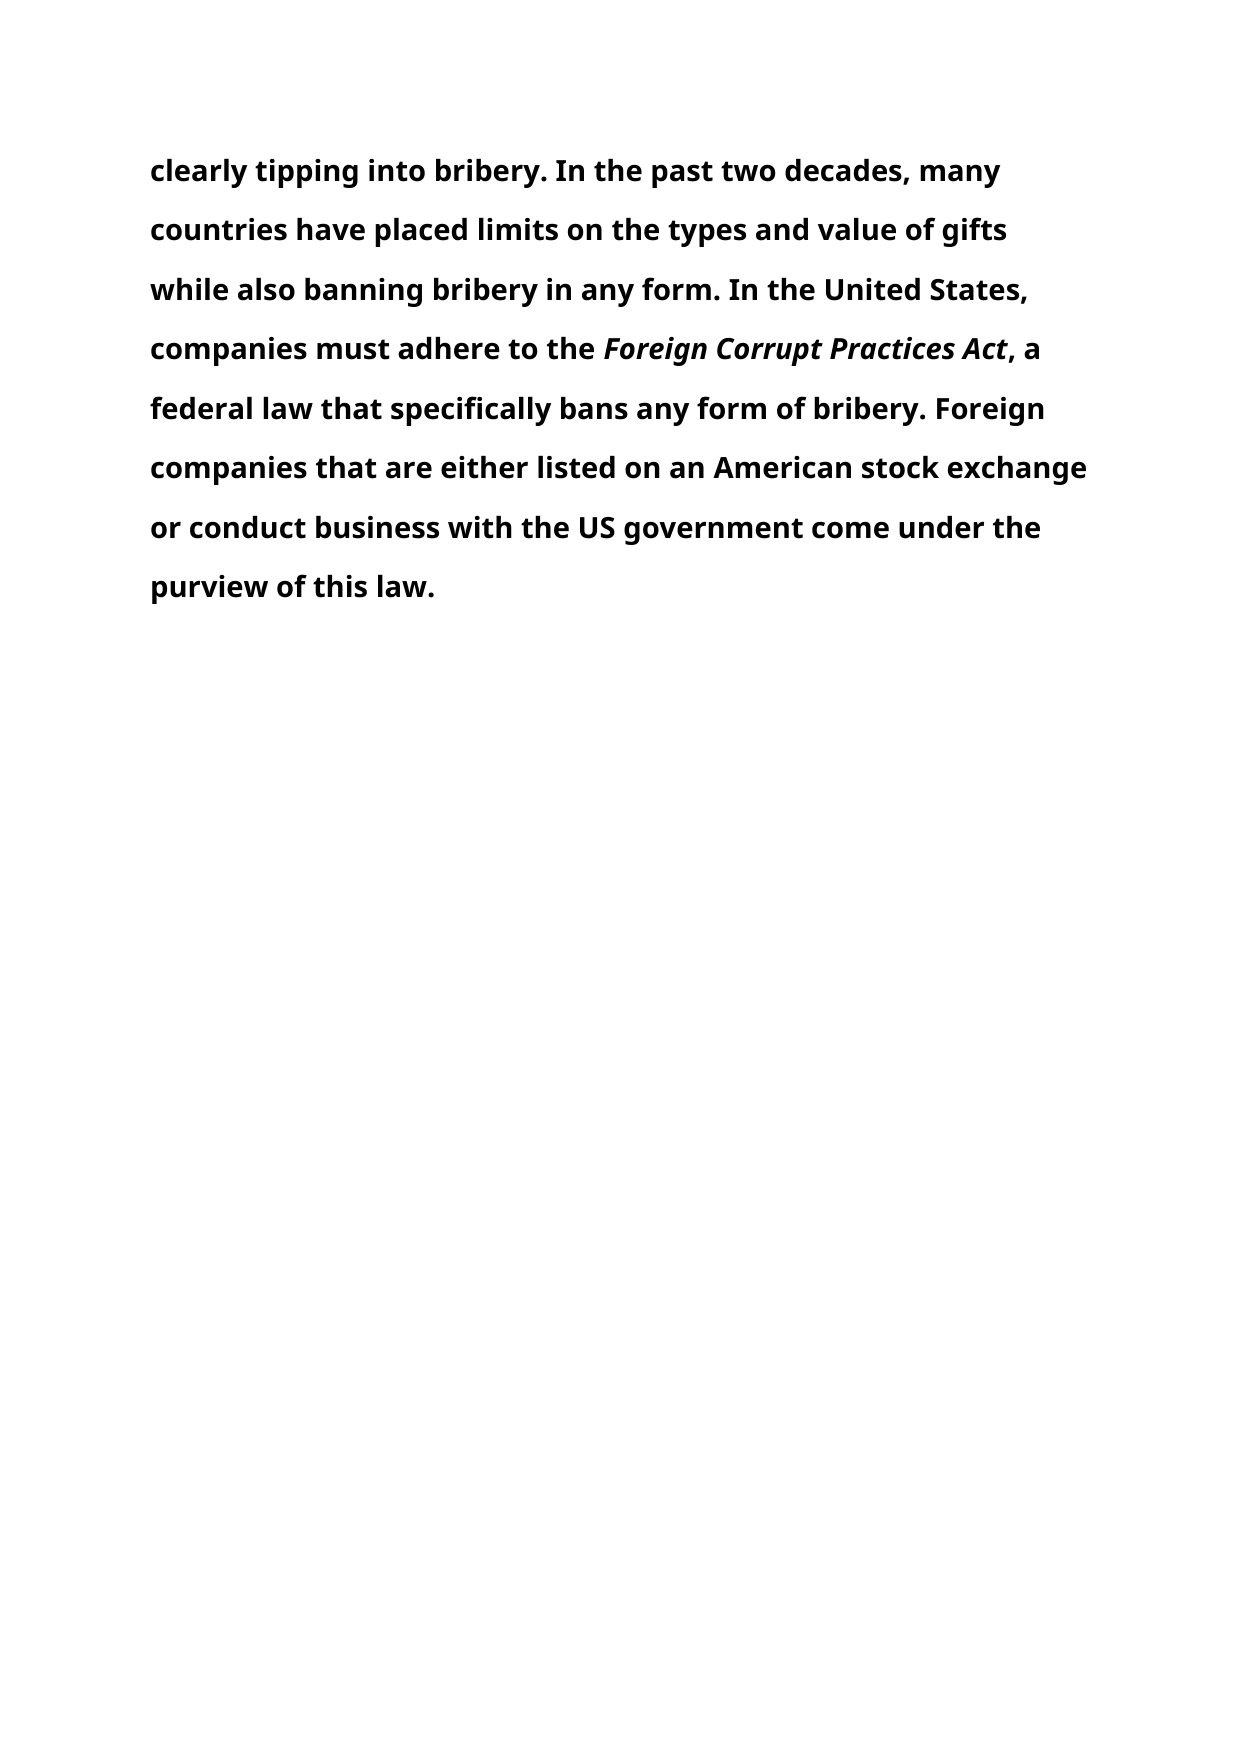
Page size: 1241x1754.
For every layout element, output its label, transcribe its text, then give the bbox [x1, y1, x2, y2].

text clearly tipping into bribery. In the past two decades, many countries have placed limits on the types and value of gifts while also banning bribery in any form. In the United States, companies must adhere to the Foreign Corrupt Practices Act, a federal law that specifically bans any form of bribery. Foreign companies that are either listed on an American stock exchange or conduct business with the US government come under the purview of this law. [150, 150, 1090, 606]
